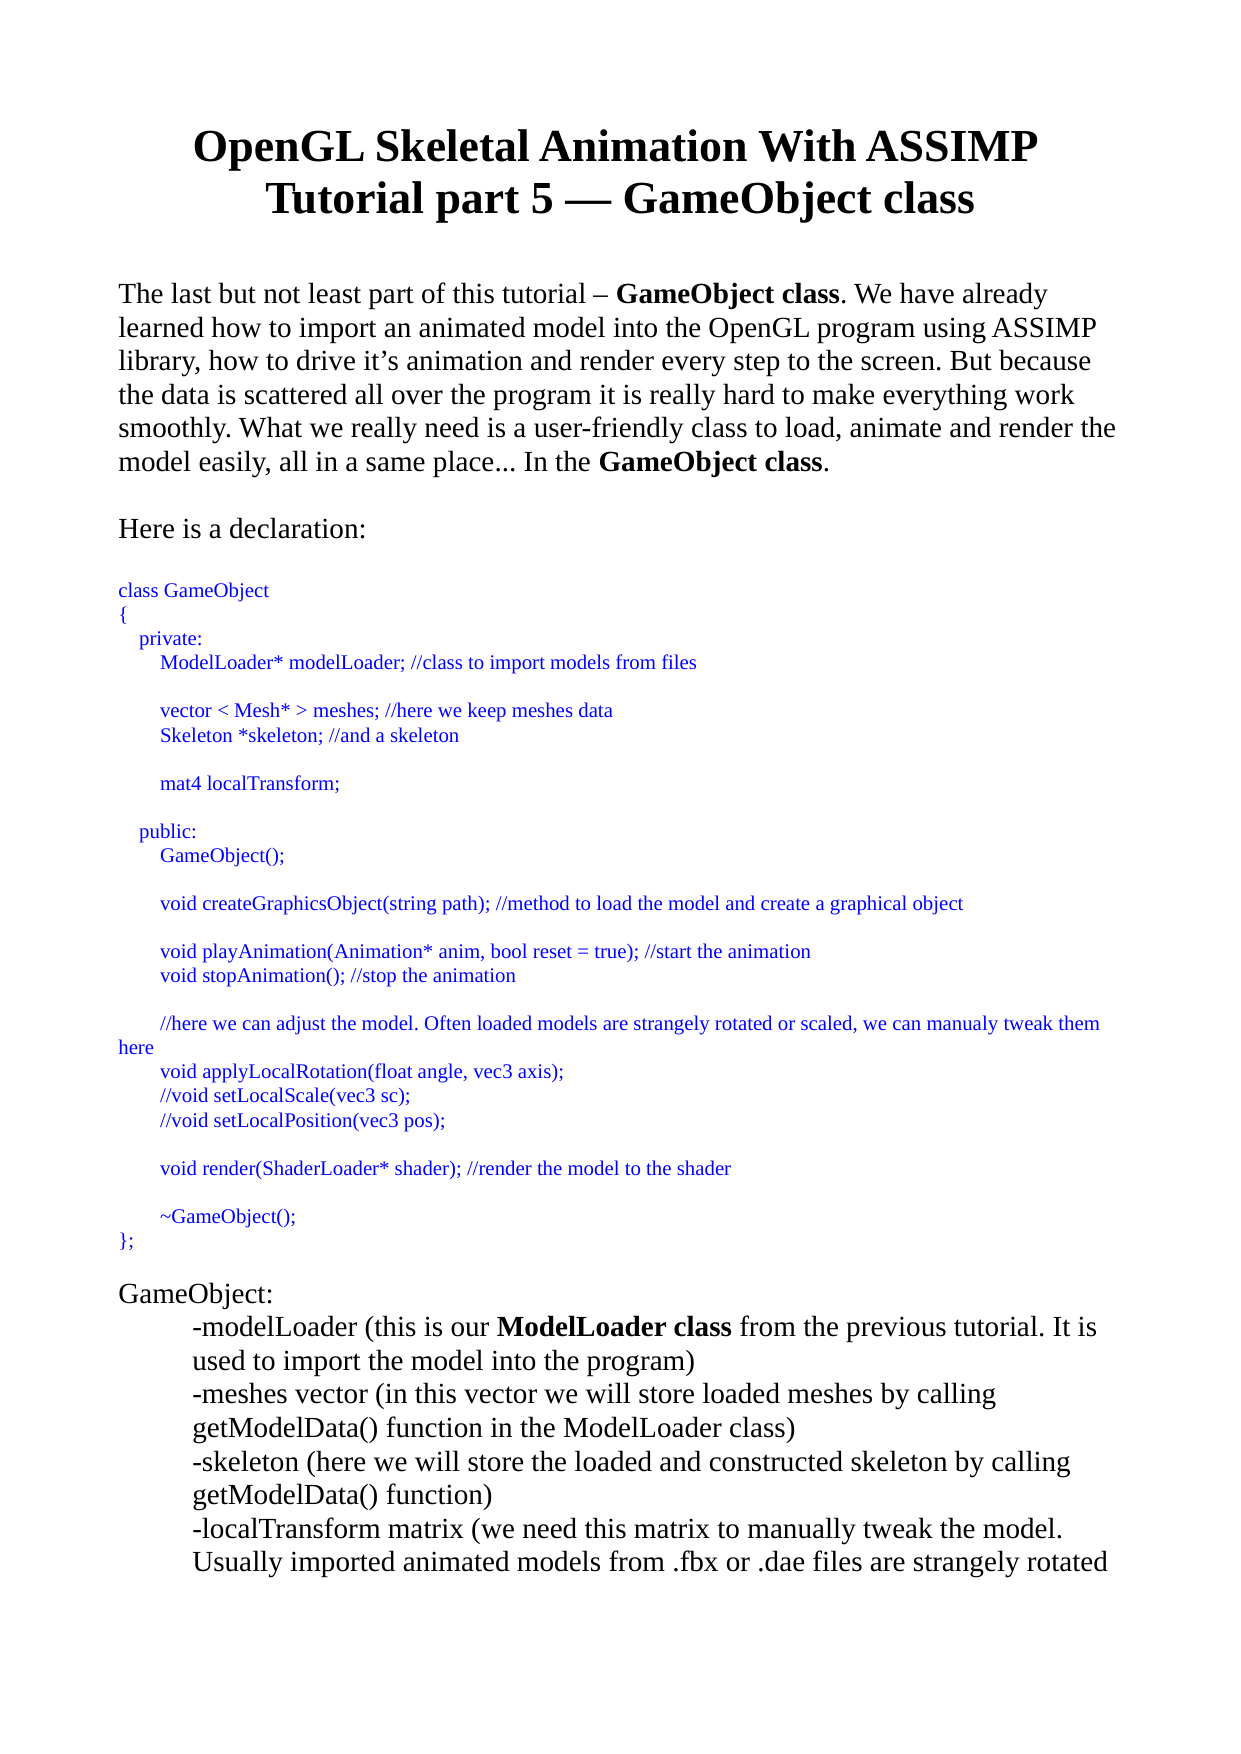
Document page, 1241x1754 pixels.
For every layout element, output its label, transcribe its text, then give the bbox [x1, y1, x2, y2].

text Here is a declaration: [118, 511, 1122, 544]
text class GameObject [118, 578, 1122, 602]
text vector < Mesh* > meshes; //here we keep meshes data [118, 698, 1122, 722]
text public: [118, 819, 1122, 843]
text The last but not least part of this tutorial – GameObject class. We have already learned how to import an animated model into the OpenGL program using ASSIMP library, how to drive it’s animation and render every step to the screen. But because the data is scattered all over the program it is really hard to make everything work smoothly. What we really need is a user-friendly class to load, animate and render the model easily, all in a same place... In the GameObject class. [118, 276, 1122, 477]
text -skeleton (here we will store the loaded and constructed skeleton by calling getModelData() function) [118, 1444, 1122, 1511]
text Skeleton *skeleton; //and a skeleton [118, 722, 1122, 747]
text { [118, 602, 1122, 626]
text void stopAnimation(); //stop the animation [118, 963, 1122, 987]
text //void setLocalScale(vec3 sc); [118, 1083, 1122, 1107]
text OpenGL Skeletal Animation With ASSIMP [118, 118, 1122, 171]
text Tutorial part 5 — GameObject class [118, 171, 1122, 223]
text -meshes vector (in this vector we will store loaded meshes by calling getModelData() function in the ModelLoader class) [118, 1377, 1122, 1444]
text private: [118, 626, 1122, 650]
text -modelLoader (this is our ModelLoader class from the previous tutorial. It is used to import the model into the program) [118, 1309, 1122, 1377]
text ModelLoader* modelLoader; //class to import models from files [118, 650, 1122, 674]
text void playAnimation(Animation* anim, bool reset = true); //start the animation [118, 939, 1122, 963]
text void createGraphicsObject(string path); //method to load the model and create a graphical object [118, 891, 1122, 915]
text void applyLocalRotation(float angle, vec3 axis); [118, 1059, 1122, 1083]
text }; [118, 1228, 1122, 1252]
text GameObject: [118, 1276, 1122, 1309]
text //here we can adjust the model. Often loaded models are strangely rotated or scaled, we can manualy tweak them here [118, 1011, 1122, 1059]
text -localTransform matrix (we need this matrix to manually tweak the model. Usually imported animated models from .fbx or .dae files are strangely rotated [118, 1511, 1122, 1578]
text //void setLocalPosition(vec3 pos); [118, 1107, 1122, 1132]
text void render(ShaderLoader* shader); //render the model to the shader [118, 1156, 1122, 1180]
text GameObject(); [118, 843, 1122, 867]
text ~GameObject(); [118, 1204, 1122, 1228]
text mat4 localTransform; [118, 771, 1122, 795]
